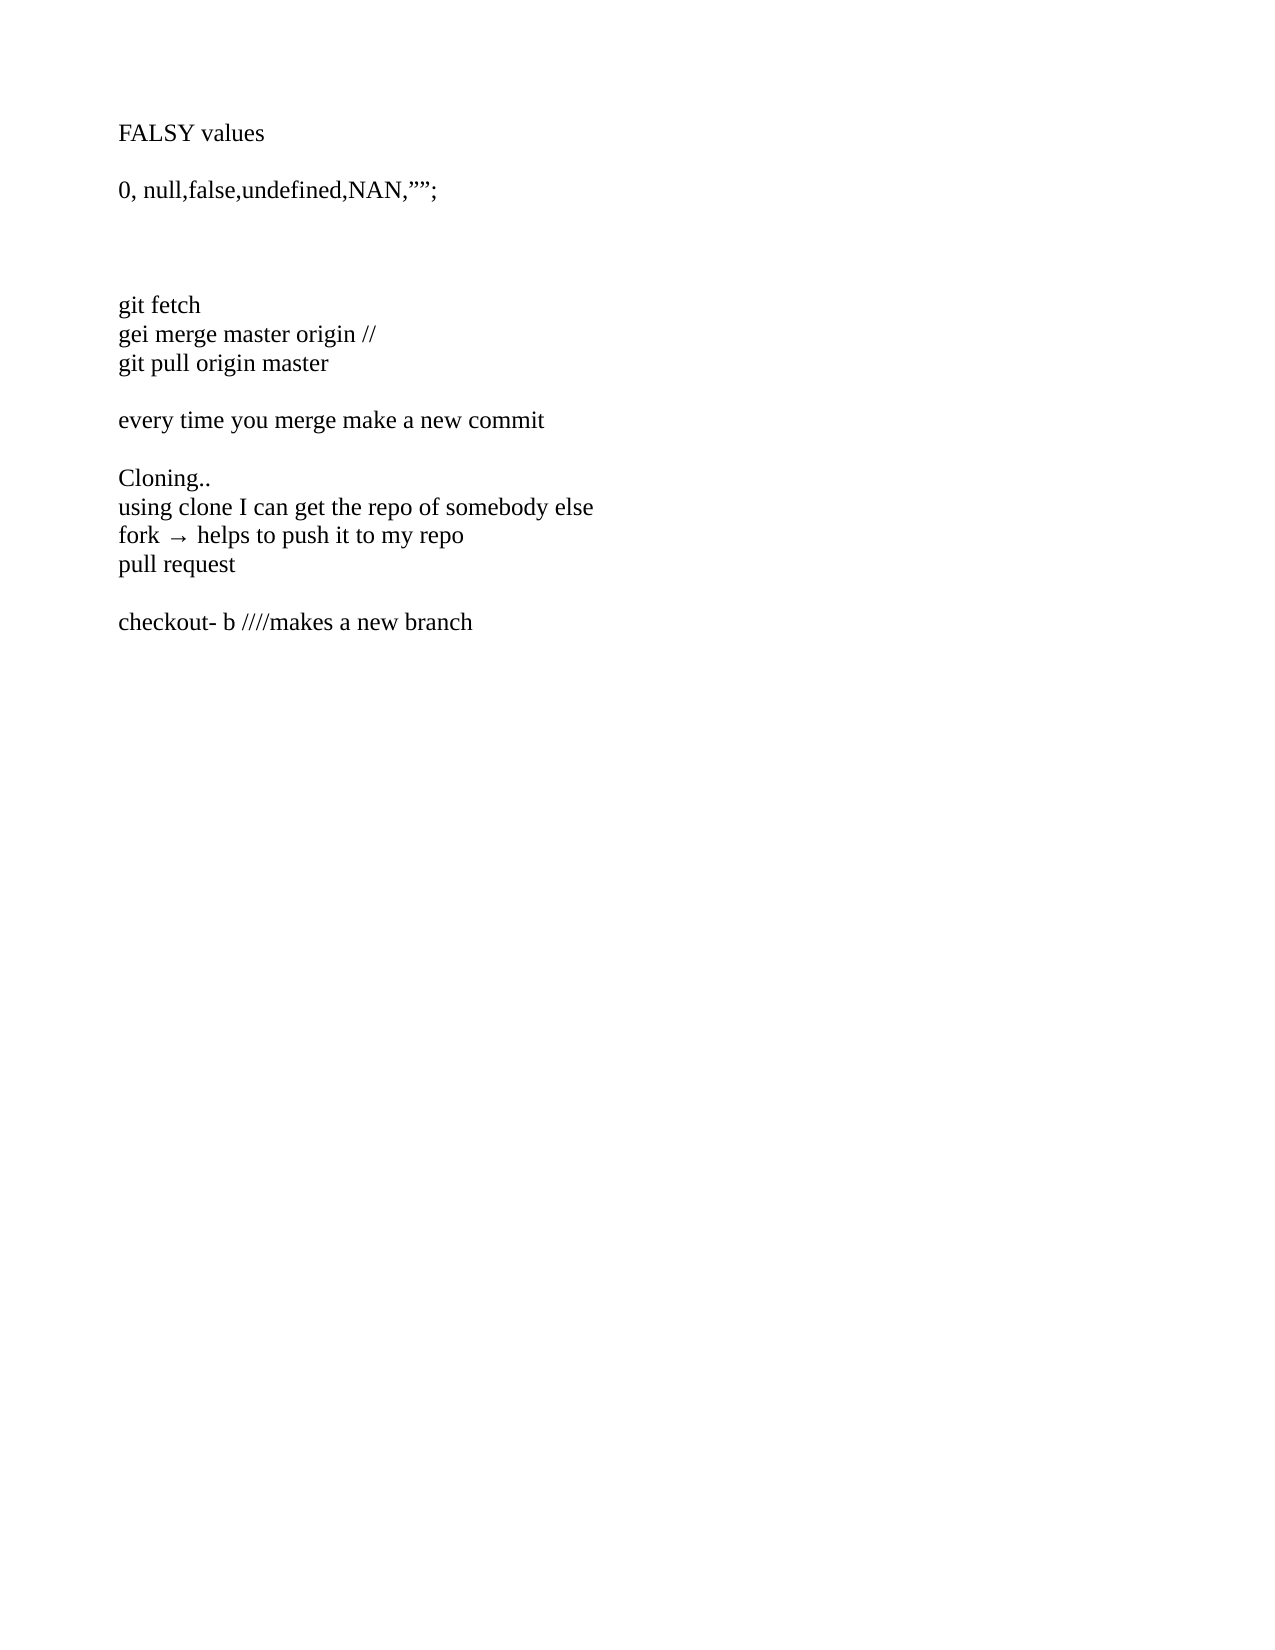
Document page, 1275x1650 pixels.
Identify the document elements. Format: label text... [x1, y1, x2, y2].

text using clone I can get the repo of somebody else [118, 492, 1157, 521]
text git pull origin master [118, 348, 1157, 377]
text checkout- b ////makes a new branch [118, 607, 1157, 636]
text fork → helps to push it to my repo [118, 521, 1157, 549]
text git fetch [118, 291, 1157, 319]
text pull request [118, 549, 1157, 578]
text FALSY values [118, 118, 1157, 147]
text 0, null,false,undefined,NAN,””; [118, 176, 1157, 204]
text every time you merge make a new commit [118, 406, 1157, 434]
text gei merge master origin // [118, 319, 1157, 348]
text Cloning.. [118, 463, 1157, 492]
